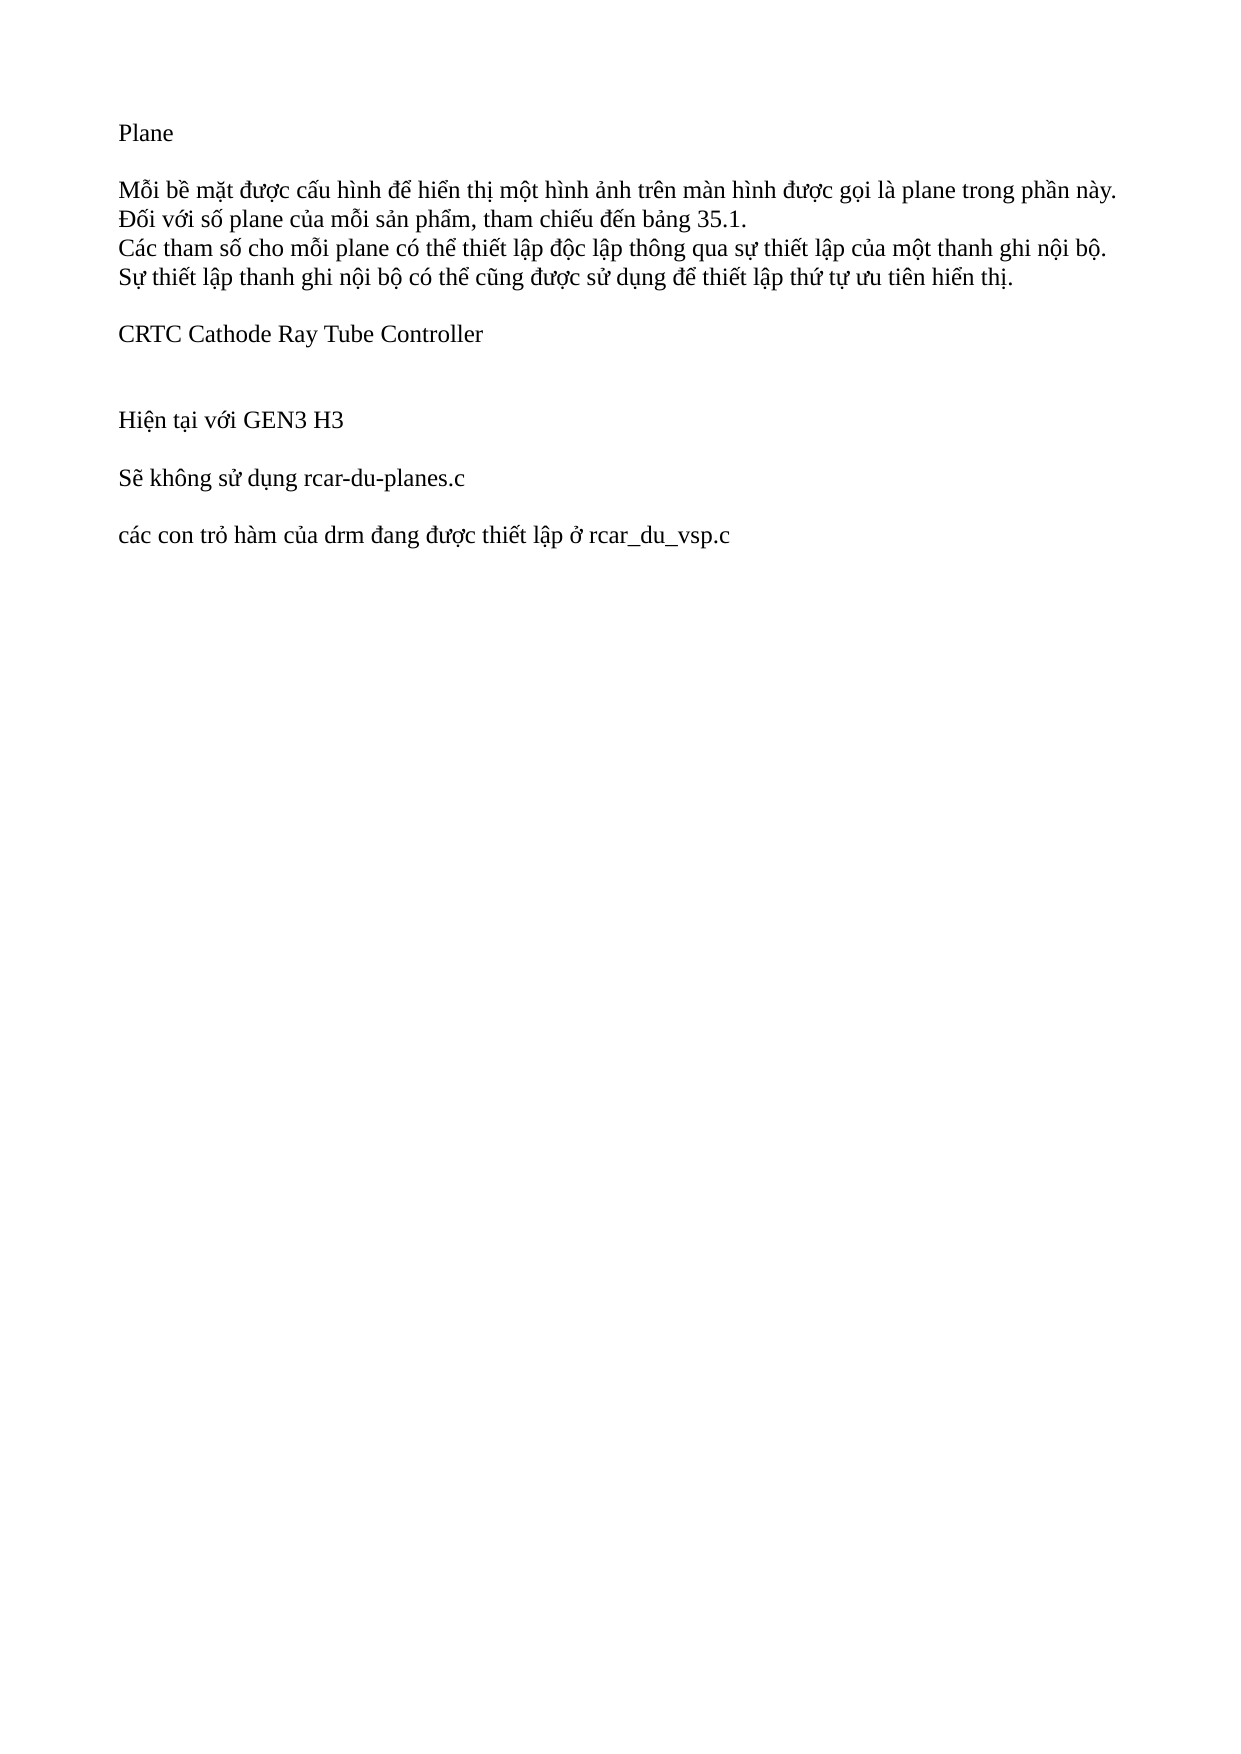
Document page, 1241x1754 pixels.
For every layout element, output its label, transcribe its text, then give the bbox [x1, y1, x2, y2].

text Plane [118, 118, 1122, 147]
text các con trỏ hàm của drm đang được thiết lập ở rcar_du_vsp.c [118, 521, 1122, 549]
text Các tham số cho mỗi plane có thể thiết lập độc lập thông qua sự thiết lập của một thanh ghi nội bộ. [118, 233, 1122, 262]
text Sẽ không sử dụng rcar-du-planes.c [118, 463, 1122, 492]
text Đối với số plane của mỗi sản phẩm, tham chiếu đến bảng 35.1. [118, 204, 1122, 233]
text Sự thiết lập thanh ghi nội bộ có thể cũng được sử dụng để thiết lập thứ tự ưu tiên hiển thị. [118, 262, 1122, 291]
text Mỗi bề mặt được cấu hình để hiển thị một hình ảnh trên màn hình được gọi là plane trong phần này. [118, 176, 1122, 204]
text CRTC Cathode Ray Tube Controller [118, 319, 1122, 348]
text Hiện tại với GEN3 H3 [118, 406, 1122, 434]
